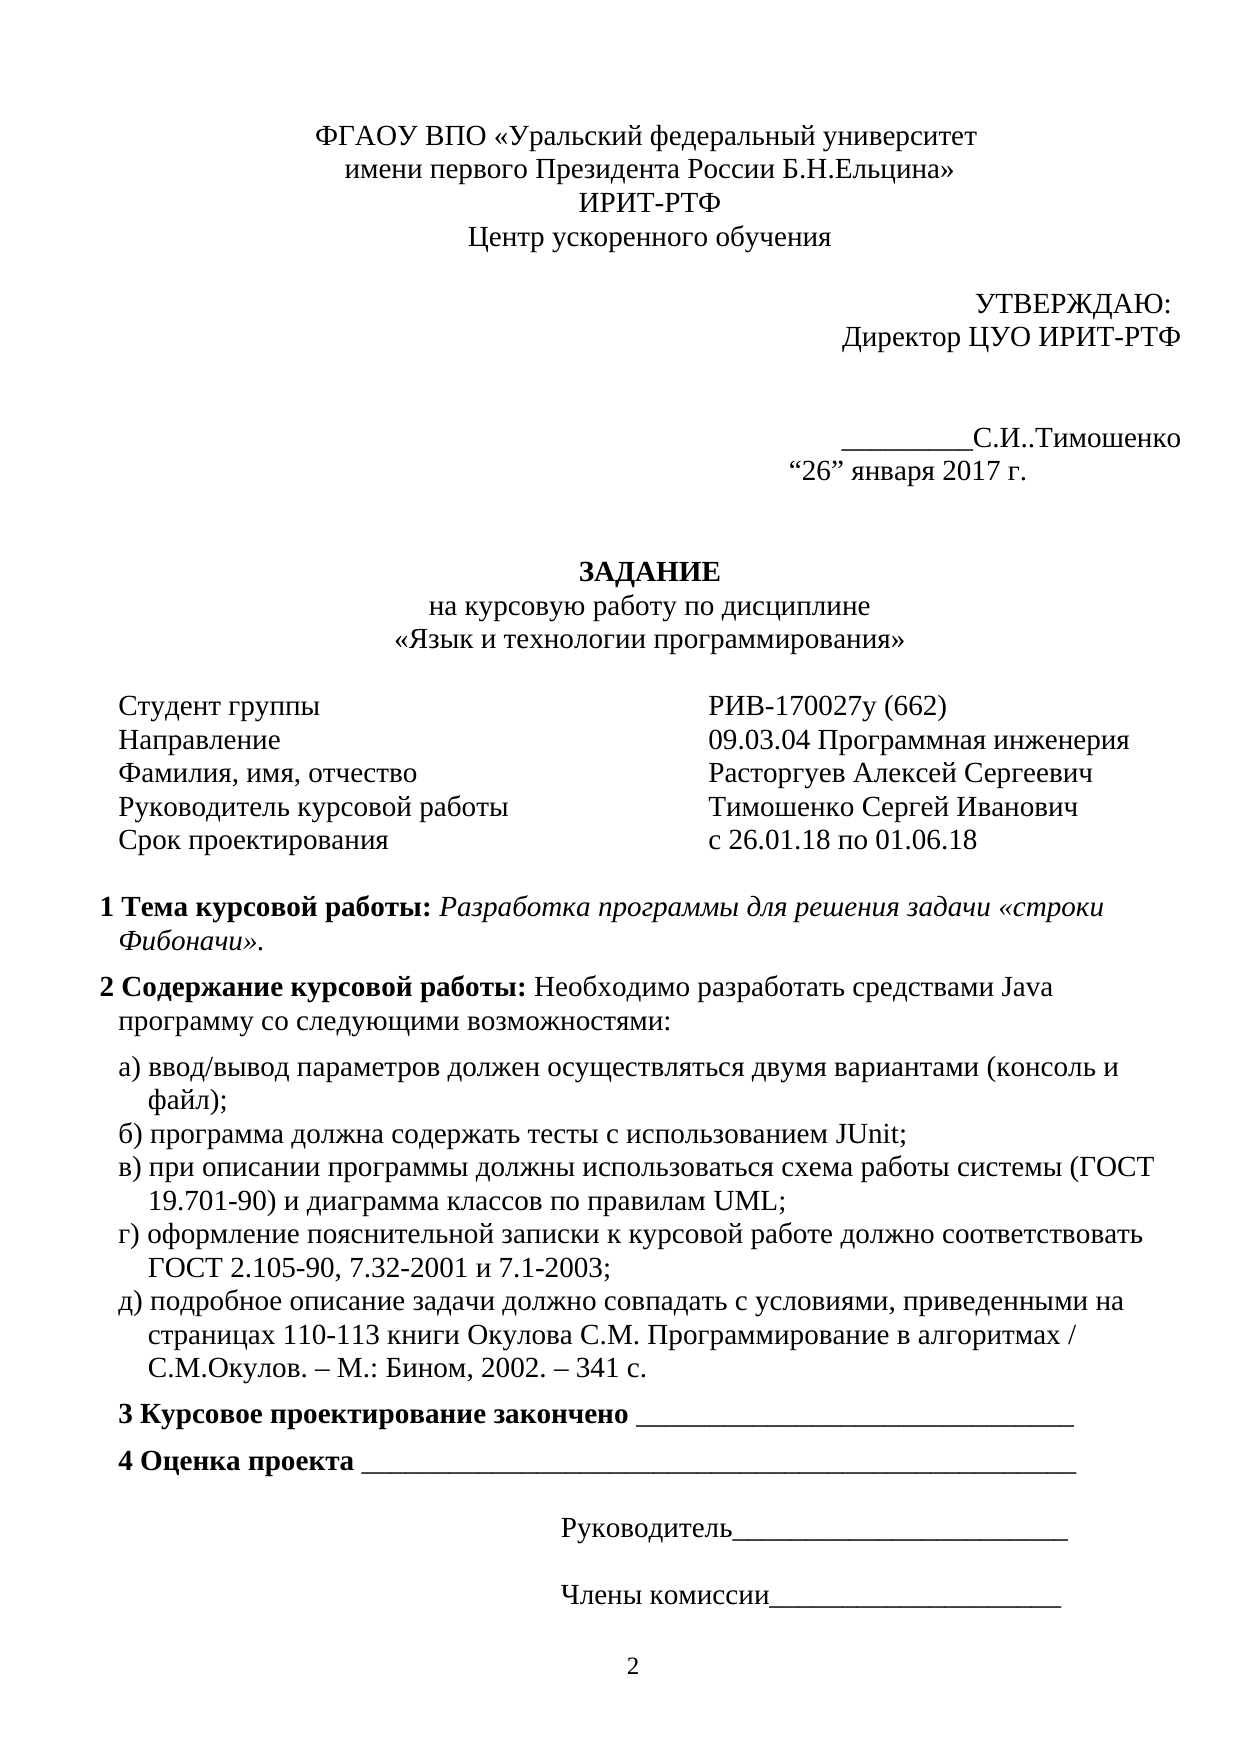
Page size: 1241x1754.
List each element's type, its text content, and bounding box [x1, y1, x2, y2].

text 2 Содержание курсовой работы: Необходимо разработать средствами Java программу со следующими возможностями: [99, 969, 1181, 1036]
text ЗАДАНИЕ [118, 554, 1181, 588]
text г) оформление пояснительной записки к курсовой работе должно соответствовать ГОСТ 2.105-90, 7.32-2001 и 7.1-2003; [118, 1216, 1181, 1283]
text Фамилия, имя, отчество Расторгуев Алексей Сергеевич [118, 755, 1181, 789]
text д) подробное описание задачи должно совпадать с условиями, приведенными на страницах 110-113 книги Окулова С.М. Программирование в алгоритмах / С.М.Окулов. – М.: Бином, 2002. – 341 с. [118, 1283, 1181, 1384]
text _________С.И..Тимошенко [118, 420, 1181, 453]
text б) программа должна содержать тесты с использованием JUnit; [118, 1116, 1181, 1149]
text в) при описании программы должны использоваться схема работы системы (ГОСТ 19.701-90) и диаграмма классов по правилам UML; [118, 1149, 1181, 1216]
text 4 Оценка проекта _________________________________________________ [118, 1443, 1181, 1476]
text на курсовую работу по дисциплине [118, 588, 1181, 621]
text УТВЕРЖДАЮ: [118, 286, 1181, 319]
text имени первого Президента России Б.Н.Ельцина» ИРИТ-РТФ [118, 152, 1181, 219]
text Студент группы РИВ-170027у (662) [118, 688, 1181, 722]
text Члены комиссии____________________ [449, 1577, 1181, 1610]
text “26” января 2017 г. [523, 453, 1181, 487]
text «Язык и технологии программирования» [118, 621, 1181, 655]
text 1 Тема курсовой работы: Разработка программы для решения задачи «строки Фибоначи». [99, 889, 1181, 957]
text ФГАОУ ВПО «Уральский федеральный университет [118, 118, 1181, 152]
text Центр ускоренного обучения [118, 219, 1181, 252]
text Директор ЦУО ИРИТ-РТФ [118, 319, 1181, 353]
text Срок проектирования с 26.01.18 по 01.06.18 [118, 822, 1181, 856]
text 3 Курсовое проектирование закончено ______________________________ [118, 1397, 1181, 1430]
text Руководитель курсовой работы Тимошенко Сергей Иванович [118, 789, 1181, 822]
text Руководитель_______________________ [449, 1510, 1181, 1543]
text Направление 09.03.04 Программная инженерия [118, 722, 1181, 755]
text а) ввод/вывод параметров должен осуществляться двумя вариантами (консоль и файл); [118, 1049, 1181, 1116]
